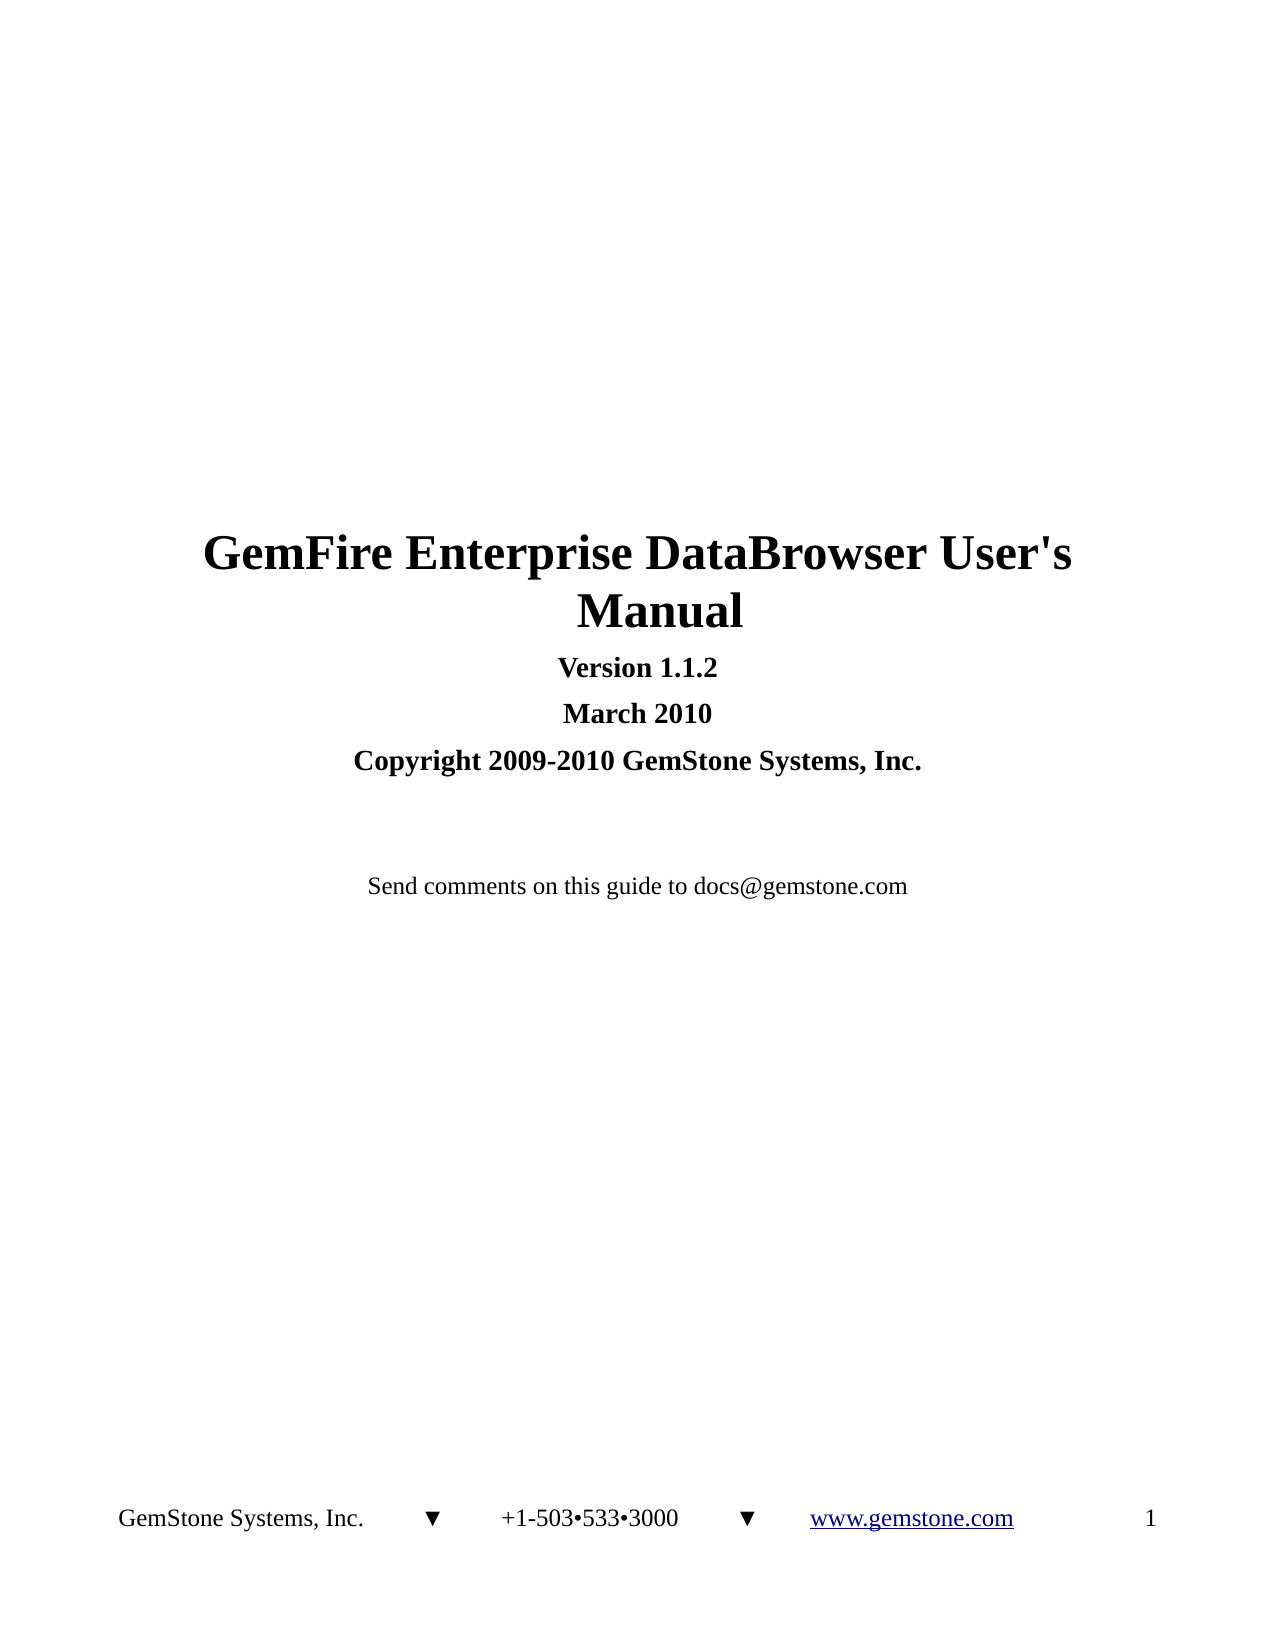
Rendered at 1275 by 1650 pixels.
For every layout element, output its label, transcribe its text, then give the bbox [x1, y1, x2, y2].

text Copyright 2009-2010 GemStone Systems, Inc. [118, 743, 1157, 776]
text March 2010 [118, 697, 1157, 730]
subtitle GemFire Enterprise DataBrowser User's Manual [118, 523, 1157, 638]
text Send comments on this guide to docs@gemstone.com [118, 871, 1157, 900]
text Version 1.1.2 [118, 651, 1157, 684]
